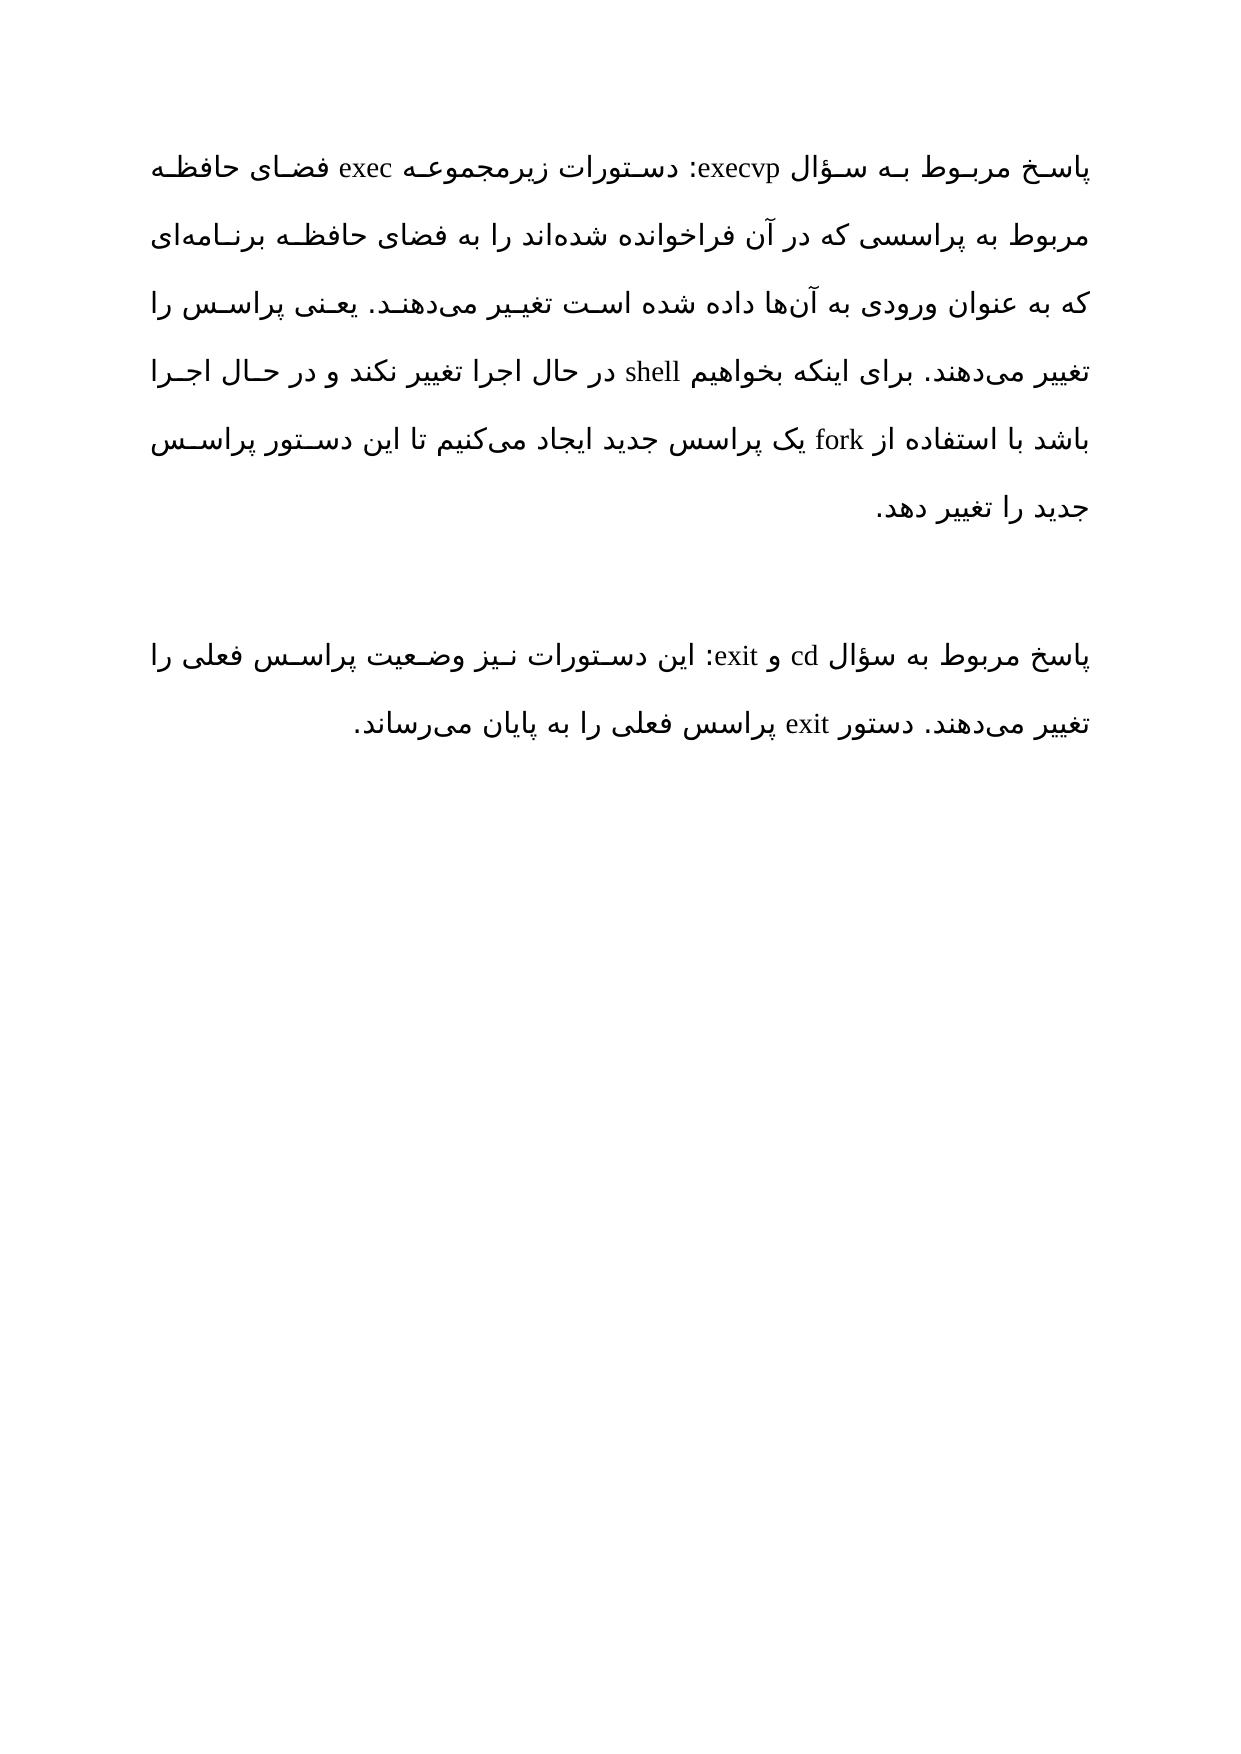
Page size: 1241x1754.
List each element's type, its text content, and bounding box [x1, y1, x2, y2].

subtitle پاسخ مربوط به سؤال execvp: دستورات زیرمجموعه exec فضای حافظه مربوط به پراسسی که در آن فراخوانده شده‌اند را به فضای حافظه برنامه‌ای که به عنوان ورودی به آن‌ها داده شده است تغییر می‌دهند. یعنی پراسس را تغییر می‌دهند. برای اینکه بخواهیم shell در حال اجرا تغییر نکند و در حال اجرا باشد با استفاده از fork یک پراسس جدید ایجاد می‌کنیم تا این دستور پراسس جدید را تغییر دهد. [150, 150, 1090, 524]
text پاسخ مربوط به سؤال cd و exit: این دستورات نیز وضعیت پراسس فعلی را تغییر می‌دهند. دستور exit پراسس فعلی را به پایان می‌رساند. [150, 638, 1090, 740]
